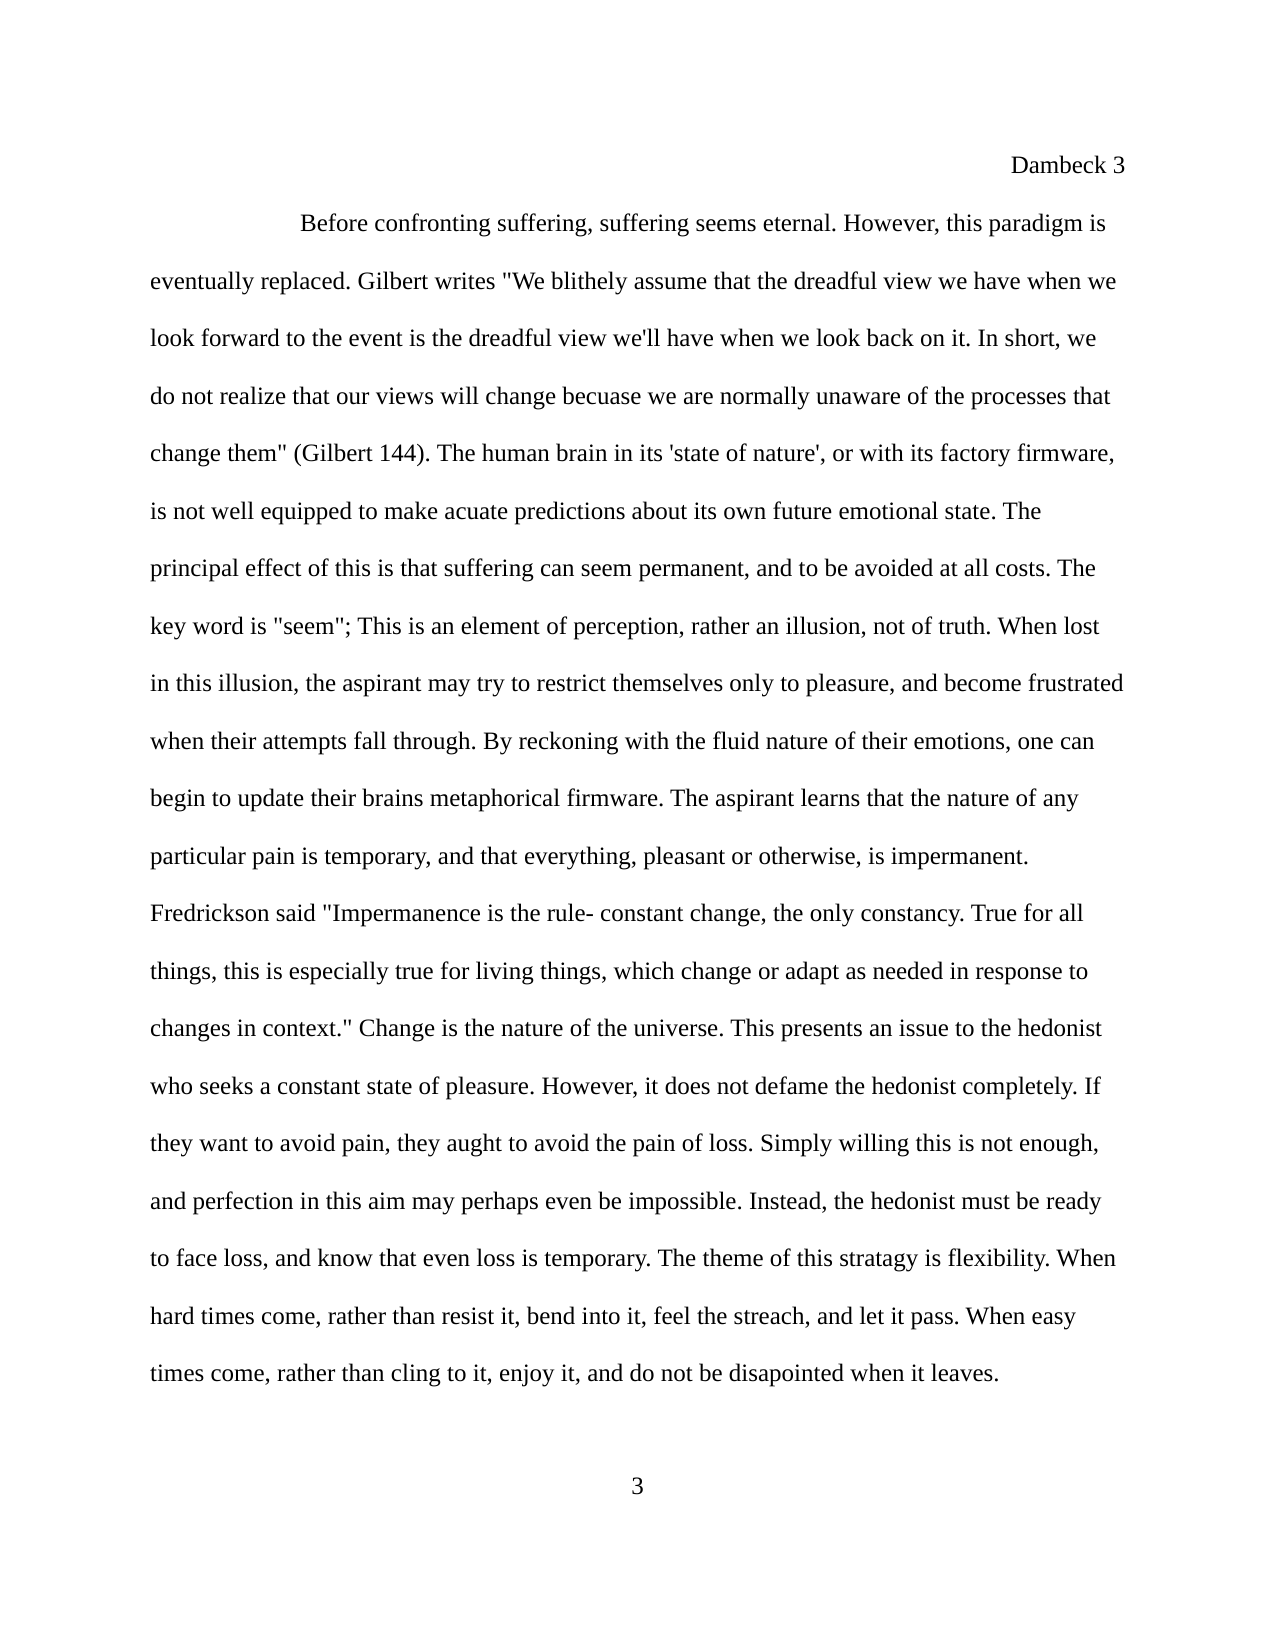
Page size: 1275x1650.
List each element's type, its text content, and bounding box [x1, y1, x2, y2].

text Before confronting suffering, suffering seems eternal. However, this paradigm is eventually replaced. Gilbert writes "We blithely assume that the dreadful view we have when we look forward to the event is the dreadful view we'll have when we look back on it. In short, we do not realize that our views will change becuase we are normally unaware of the processes that change them" (Gilbert 144). The human brain in its 'state of nature', or with its factory firmware, is not well equipped to make acuate predictions about its own future emotional state. The principal effect of this is that suffering can seem permanent, and to be avoided at all costs. The key word is "seem"; This is an element of perception, rather an illusion, not of truth. When lost in this illusion, the aspirant may try to restrict themselves only to pleasure, and become frustrated when their attempts fall through. By reckoning with the fluid nature of their emotions, one can begin to update their brains metaphorical firmware. The aspirant learns that the nature of any particular pain is temporary, and that everything, pleasant or otherwise, is impermanent. Fredrickson said "Impermanence is the rule- constant change, the only constancy. True for all things, this is especially true for living things, which change or adapt as needed in response to changes in context." Change is the nature of the universe. This presents an issue to the hedonist who seeks a constant state of pleasure. However, it does not defame the hedonist completely. If they want to avoid pain, they aught to avoid the pain of loss. Simply willing this is not enough, and perfection in this aim may perhaps even be impossible. Instead, the hedonist must be ready to face loss, and know that even loss is temporary. The theme of this stratagy is flexibility. When hard times come, rather than resist it, bend into it, feel the streach, and let it pass. When easy times come, rather than cling to it, enjoy it, and do not be disapointed when it leaves. [150, 208, 1125, 1387]
